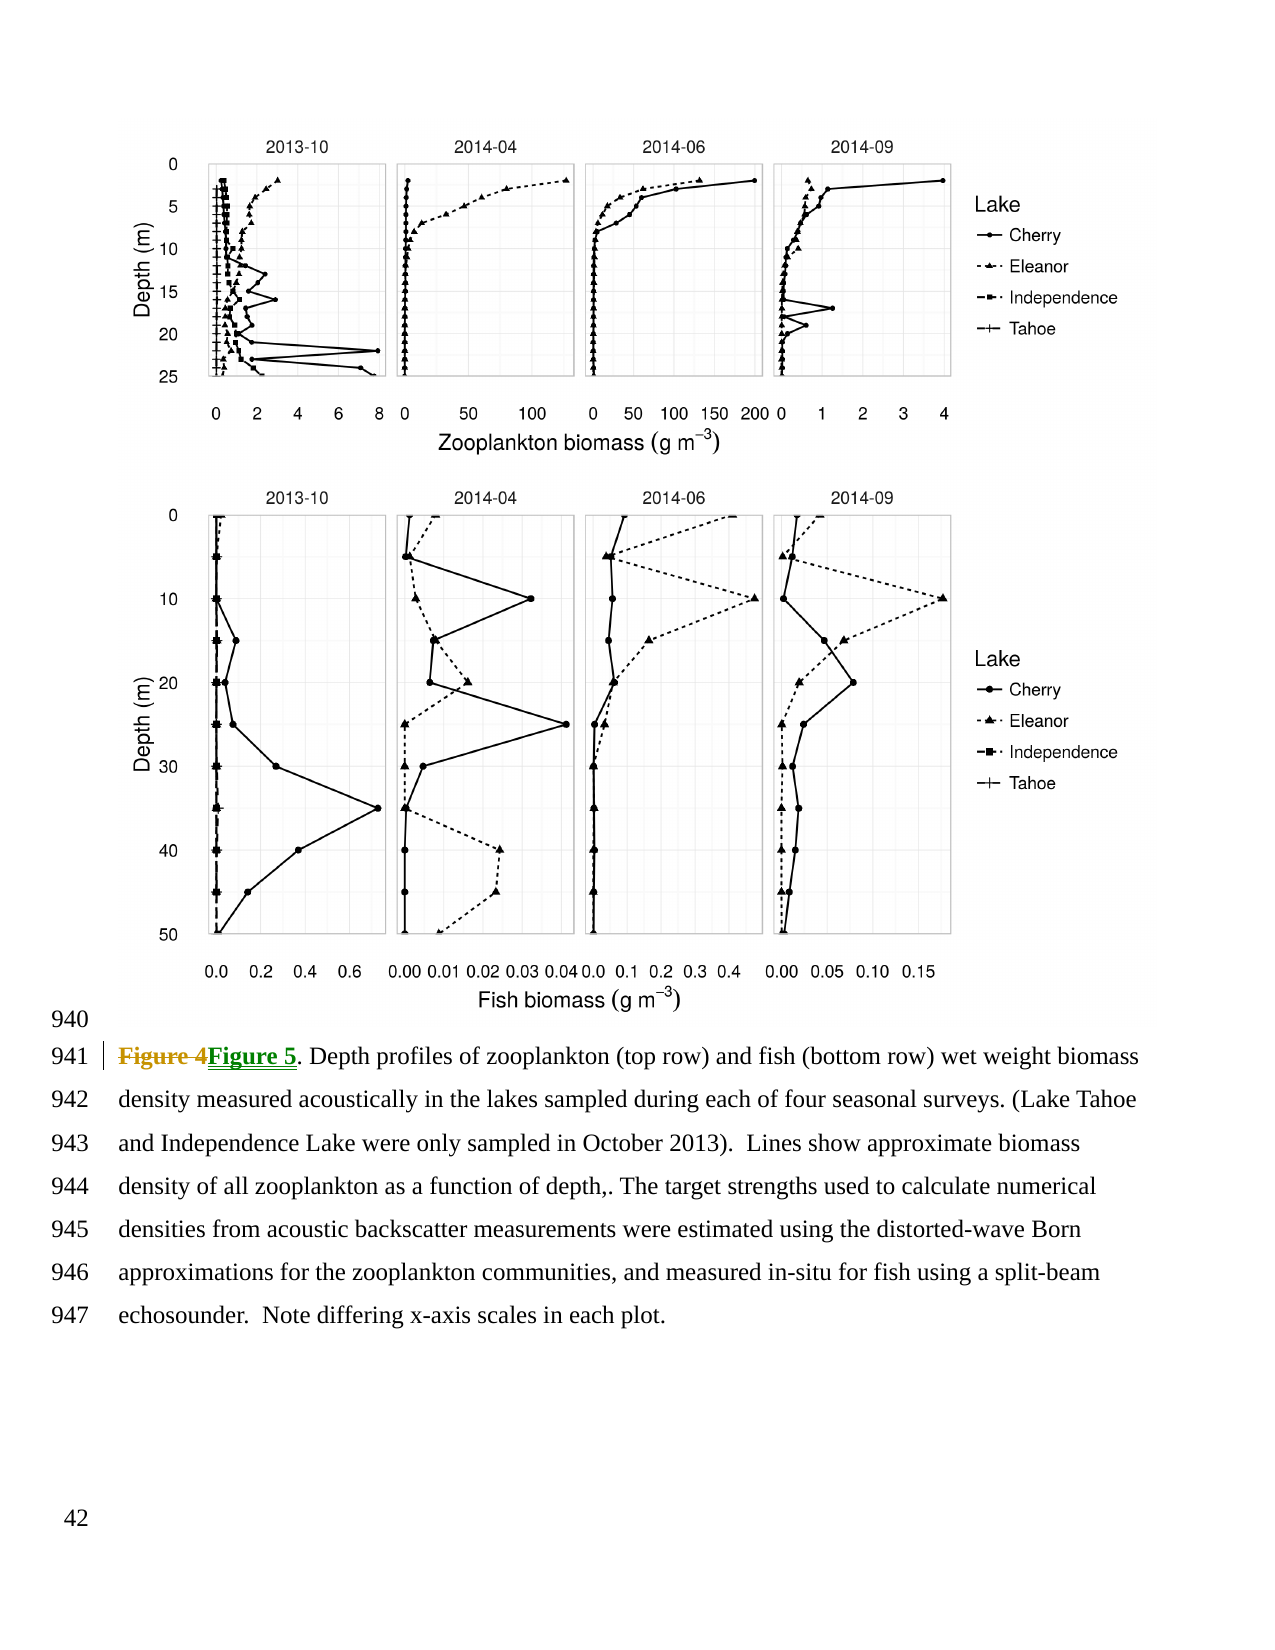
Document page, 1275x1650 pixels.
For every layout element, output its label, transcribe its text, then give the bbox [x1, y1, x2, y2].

text Figure 5. Depth profiles of zooplankton (top row) and fish (bottom row) wet weight biomass density measured acoustically in the lakes sampled during each of four seasonal surveys. (Lake Tahoe and Independence Lake were only sampled in October 2013). Lines show approximate biomass density of all zooplankton as a function of depth,. The target strengths used to calculate numerical densities from acoustic backscatter measurements were estimated using the distorted-wave Born approximations for the zooplankton communities, and measured in-situ for fish using a split-beam echosounder. Note differing x-axis scales in each plot. [118, 1041, 1157, 1329]
picture [118, 118, 1157, 1027]
